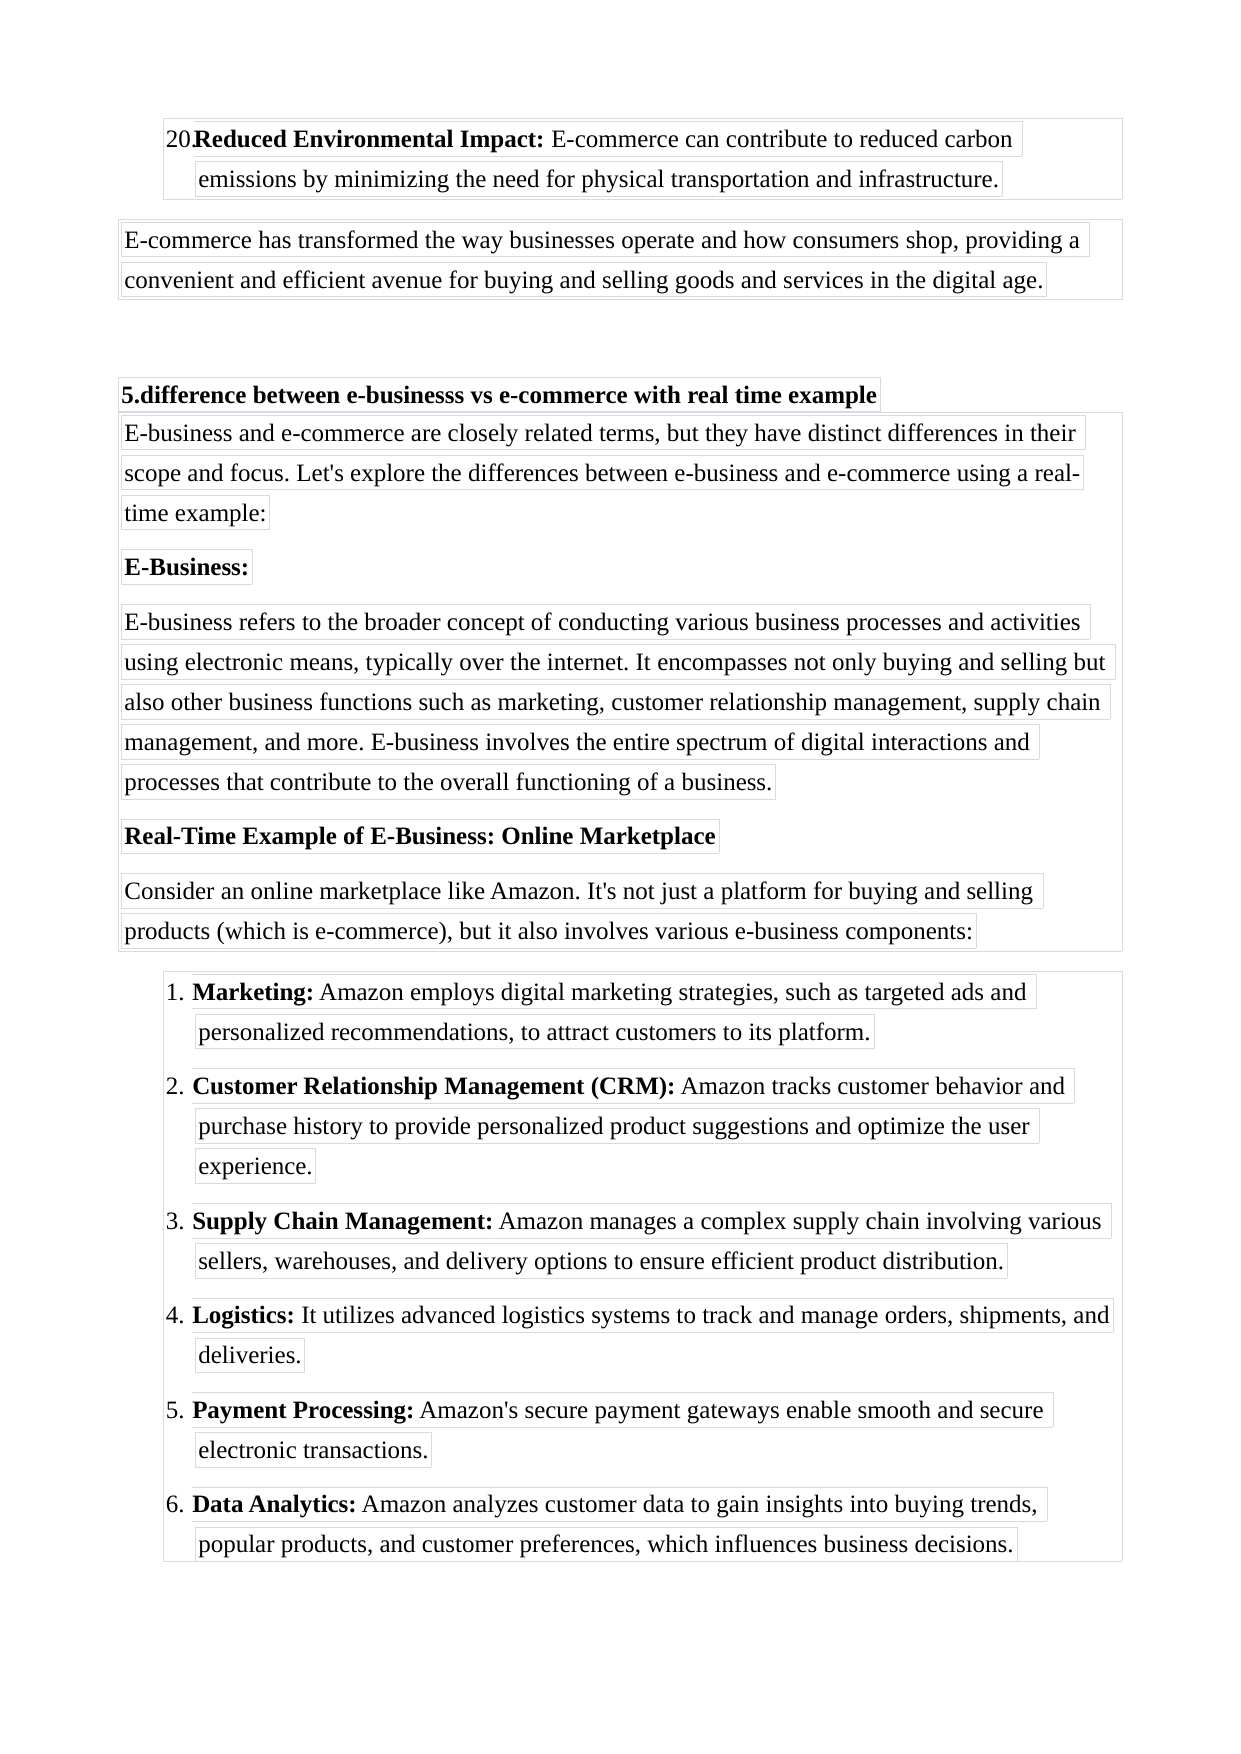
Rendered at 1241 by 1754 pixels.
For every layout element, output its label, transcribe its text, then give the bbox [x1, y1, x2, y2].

list Data Analytics: Amazon analyzes customer data to gain insights into buying trends, popular products, and customer preferences, which influences business decisions. [164, 1483, 1122, 1561]
text [881, 377, 1122, 412]
list Logistics: It utilizes advanced logistics systems to track and manage orders, shipments, and deliveries. [164, 1294, 1122, 1372]
list Reduced Environmental Impact: E-commerce can contribute to reduced carbon emissions by minimizing the need for physical transportation and infrastructure. [164, 119, 1122, 199]
text E-commerce has transformed the way businesses operate and how consumers shop, providing a convenient and efficient avenue for buying and selling goods and services in the digital age. [119, 220, 1122, 299]
list Payment Processing: Amazon's secure payment gateways enable smooth and secure electronic transactions. [164, 1389, 1122, 1467]
list Marketing: Amazon employs digital marketing strategies, such as targeted ads and personalized recommendations, to attract customers to its platform. [164, 972, 1122, 1048]
text 5.difference between e-businesss vs e-commerce with real time example [119, 378, 880, 411]
list Customer Relationship Management (CRM): Amazon tracks customer behavior and purchase history to provide personalized product suggestions and optimize the user experience. [164, 1065, 1122, 1183]
text Consider an online marketplace like Amazon. It's not just a platform for buying and selling products (which is e-commerce), but it also involves various e-business components: [119, 870, 1122, 951]
text E-business and e-commerce are closely related terms, but they have distinct differences in their scope and focus. Let's explore the differences between e-business and e-commerce using a real-time example: [119, 413, 1122, 529]
text E-Business: [119, 546, 1122, 584]
text E-business refers to the broader concept of conducting various business processes and activities using electronic means, typically over the internet. It encompasses not only buying and selling but also other business functions such as marketing, customer relationship management, supply chain management, and more. E-business involves the entire spectrum of digital interactions and processes that contribute to the overall functioning of a business. [119, 601, 1122, 799]
list Supply Chain Management: Amazon manages a complex supply chain involving various sellers, warehouses, and delivery options to ensure efficient product distribution. [164, 1200, 1122, 1278]
text Real-Time Example of E-Business: Online Marketplace [119, 815, 1122, 853]
